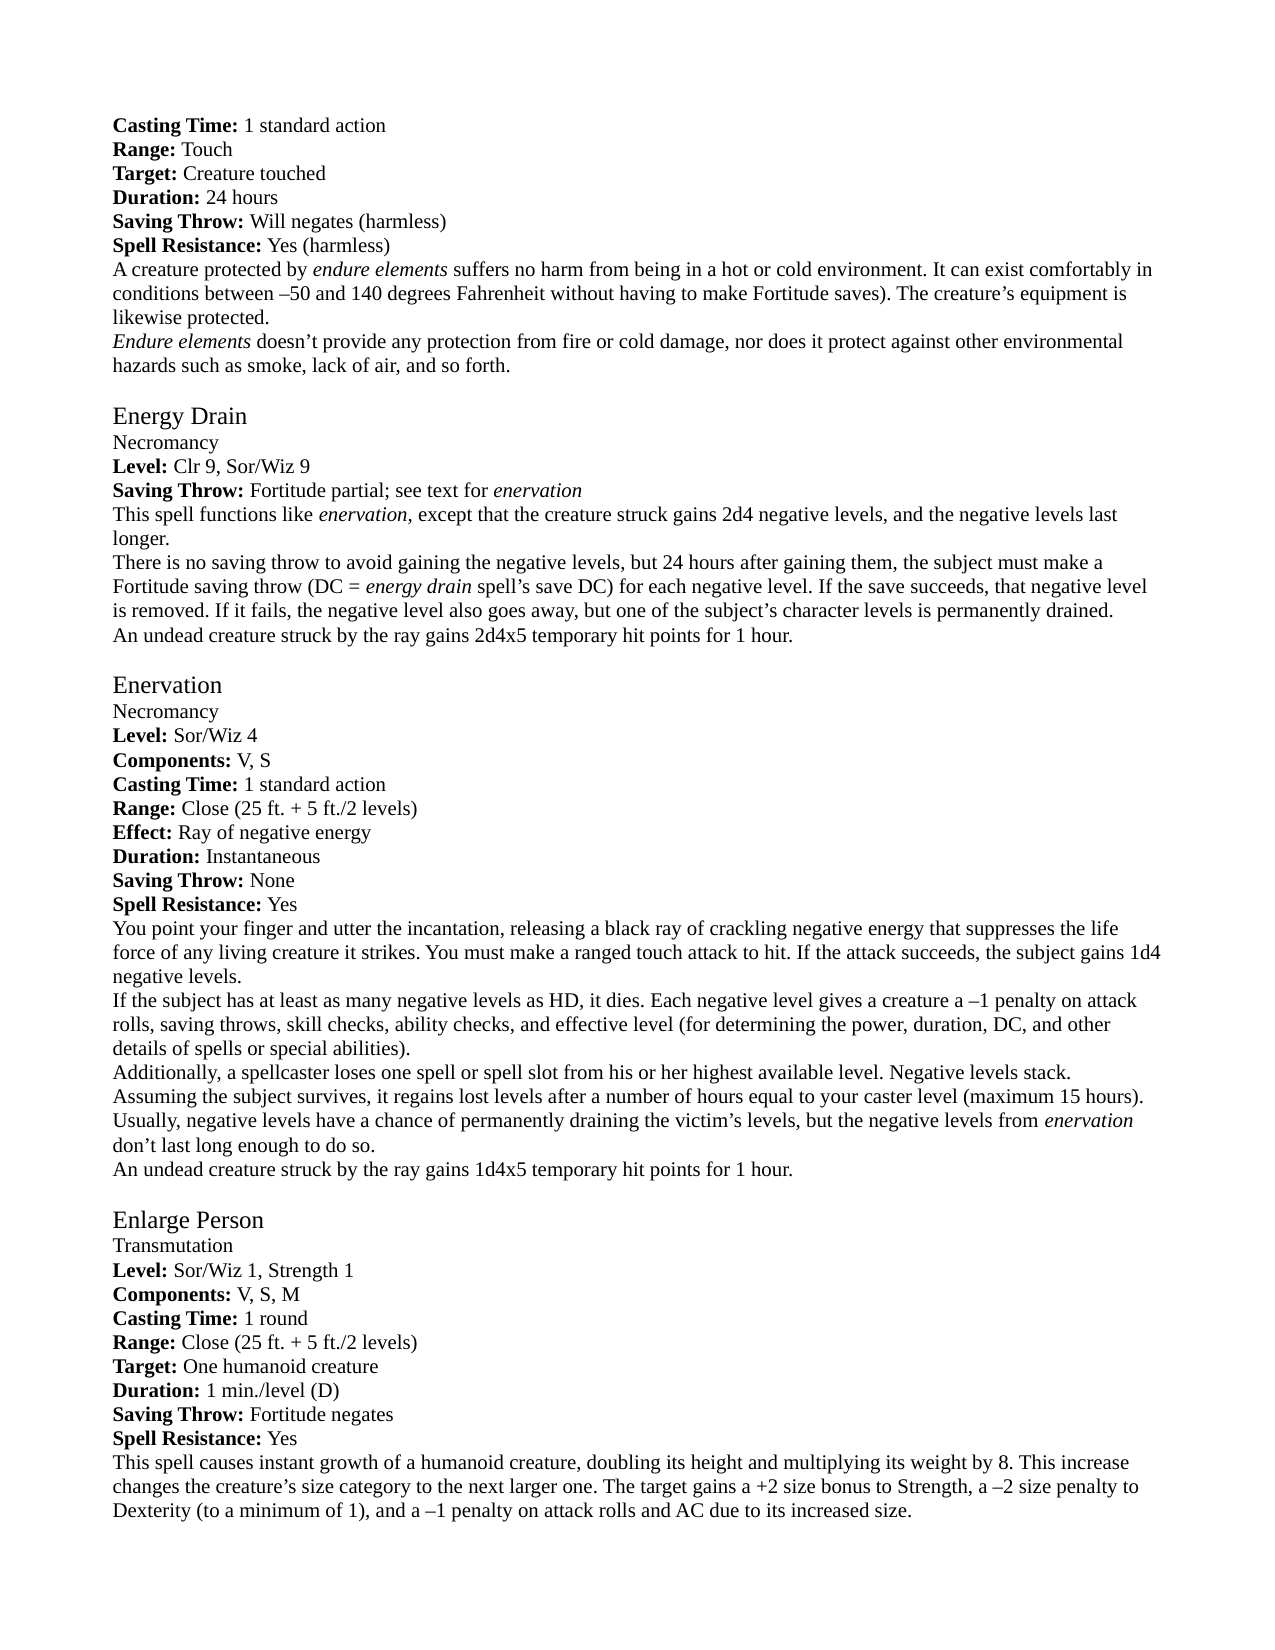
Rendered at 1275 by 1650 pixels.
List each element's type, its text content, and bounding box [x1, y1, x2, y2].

text Level: Sor/Wiz 1, Strength 1 [112, 1257, 1162, 1282]
text Energy Drain [112, 401, 1162, 430]
text Necromancy [112, 699, 1162, 723]
text Target: One humanoid creature [112, 1354, 1162, 1378]
text Transmutation [112, 1233, 1162, 1257]
text If the subject has at least as many negative levels as HD, it dies. Each negative level gives a creature a –1 penalty on attack rolls, saving throws, skill checks, ability checks, and effective level (for determining the power, duration, DC, and other details of spells or special abilities). [112, 988, 1162, 1060]
text Effect: Ray of negative energy [112, 820, 1162, 844]
text Casting Time: 1 standard action [112, 772, 1162, 796]
text There is no saving throw to avoid gaining the negative levels, but 24 hours after gaining them, the subject must make a Fortitude saving throw (DC = energy drain spell’s save DC) for each negative level. If the save succeeds, that negative level is removed. If it fails, the negative level also goes away, but one of the subject’s character levels is permanently drained. [112, 550, 1162, 622]
text Additionally, a spellcaster loses one spell or spell slot from his or her highest available level. Negative levels stack. [112, 1060, 1162, 1084]
text Range: Close (25 ft. + 5 ft./2 levels) [112, 1330, 1162, 1354]
text Spell Resistance: Yes [112, 1426, 1162, 1450]
text Range: Close (25 ft. + 5 ft./2 levels) [112, 796, 1162, 820]
text This spell causes instant growth of a humanoid creature, doubling its height and multiplying its weight by 8. This increase changes the creature’s size category to the next larger one. The target gains a +2 size bonus to Strength, a –2 size penalty to Dexterity (to a minimum of 1), and a –1 penalty on attack rolls and AC due to its increased size. [112, 1450, 1162, 1522]
text Level: Clr 9, Sor/Wiz 9 [112, 454, 1162, 478]
text Level: Sor/Wiz 4 [112, 723, 1162, 747]
text Spell Resistance: Yes [112, 892, 1162, 916]
text You point your finger and utter the incantation, releasing a black ray of crackling negative energy that suppresses the life force of any living creature it strikes. You must make a ranged touch attack to hit. If the attack succeeds, the subject gains 1d4 negative levels. [112, 916, 1162, 988]
text Assuming the subject survives, it regains lost levels after a number of hours equal to your caster level (maximum 15 hours). Usually, negative levels have a chance of permanently draining the victim’s levels, but the negative levels from enervation don’t last long enough to do so. [112, 1084, 1162, 1157]
text Saving Throw: None [112, 868, 1162, 892]
text A creature protected by endure elements suffers no harm from being in a hot or cold environment. It can exist comfortably in conditions between –50 and 140 degrees Fahrenheit without having to make Fortitude saves). The creature’s equipment is likewise protected. [112, 257, 1162, 329]
text Saving Throw: Fortitude negates [112, 1402, 1162, 1426]
text Enervation [112, 671, 1162, 699]
text Enlarge Person [112, 1205, 1162, 1233]
text Endure elements doesn’t provide any protection from fire or cold damage, nor does it protect against other environmental hazards such as smoke, lack of air, and so forth. [112, 329, 1162, 377]
text Range: Touch [112, 137, 1162, 161]
text Casting Time: 1 standard action [112, 112, 1162, 137]
text Necromancy [112, 430, 1162, 454]
text Components: V, S [112, 747, 1162, 772]
text Spell Resistance: Yes (harmless) [112, 233, 1162, 257]
text Casting Time: 1 round [112, 1306, 1162, 1330]
text Duration: 24 hours [112, 185, 1162, 209]
text Target: Creature touched [112, 161, 1162, 185]
text Saving Throw: Fortitude partial; see text for enervation [112, 478, 1162, 502]
text Duration: Instantaneous [112, 844, 1162, 868]
text This spell functions like enervation, except that the creature struck gains 2d4 negative levels, and the negative levels last longer. [112, 502, 1162, 550]
text An undead creature struck by the ray gains 1d4x5 temporary hit points for 1 hour. [112, 1157, 1162, 1181]
text Saving Throw: Will negates (harmless) [112, 209, 1162, 233]
text Duration: 1 min./level (D) [112, 1378, 1162, 1402]
text An undead creature struck by the ray gains 2d4x5 temporary hit points for 1 hour. [112, 622, 1162, 647]
text Components: V, S, M [112, 1282, 1162, 1306]
